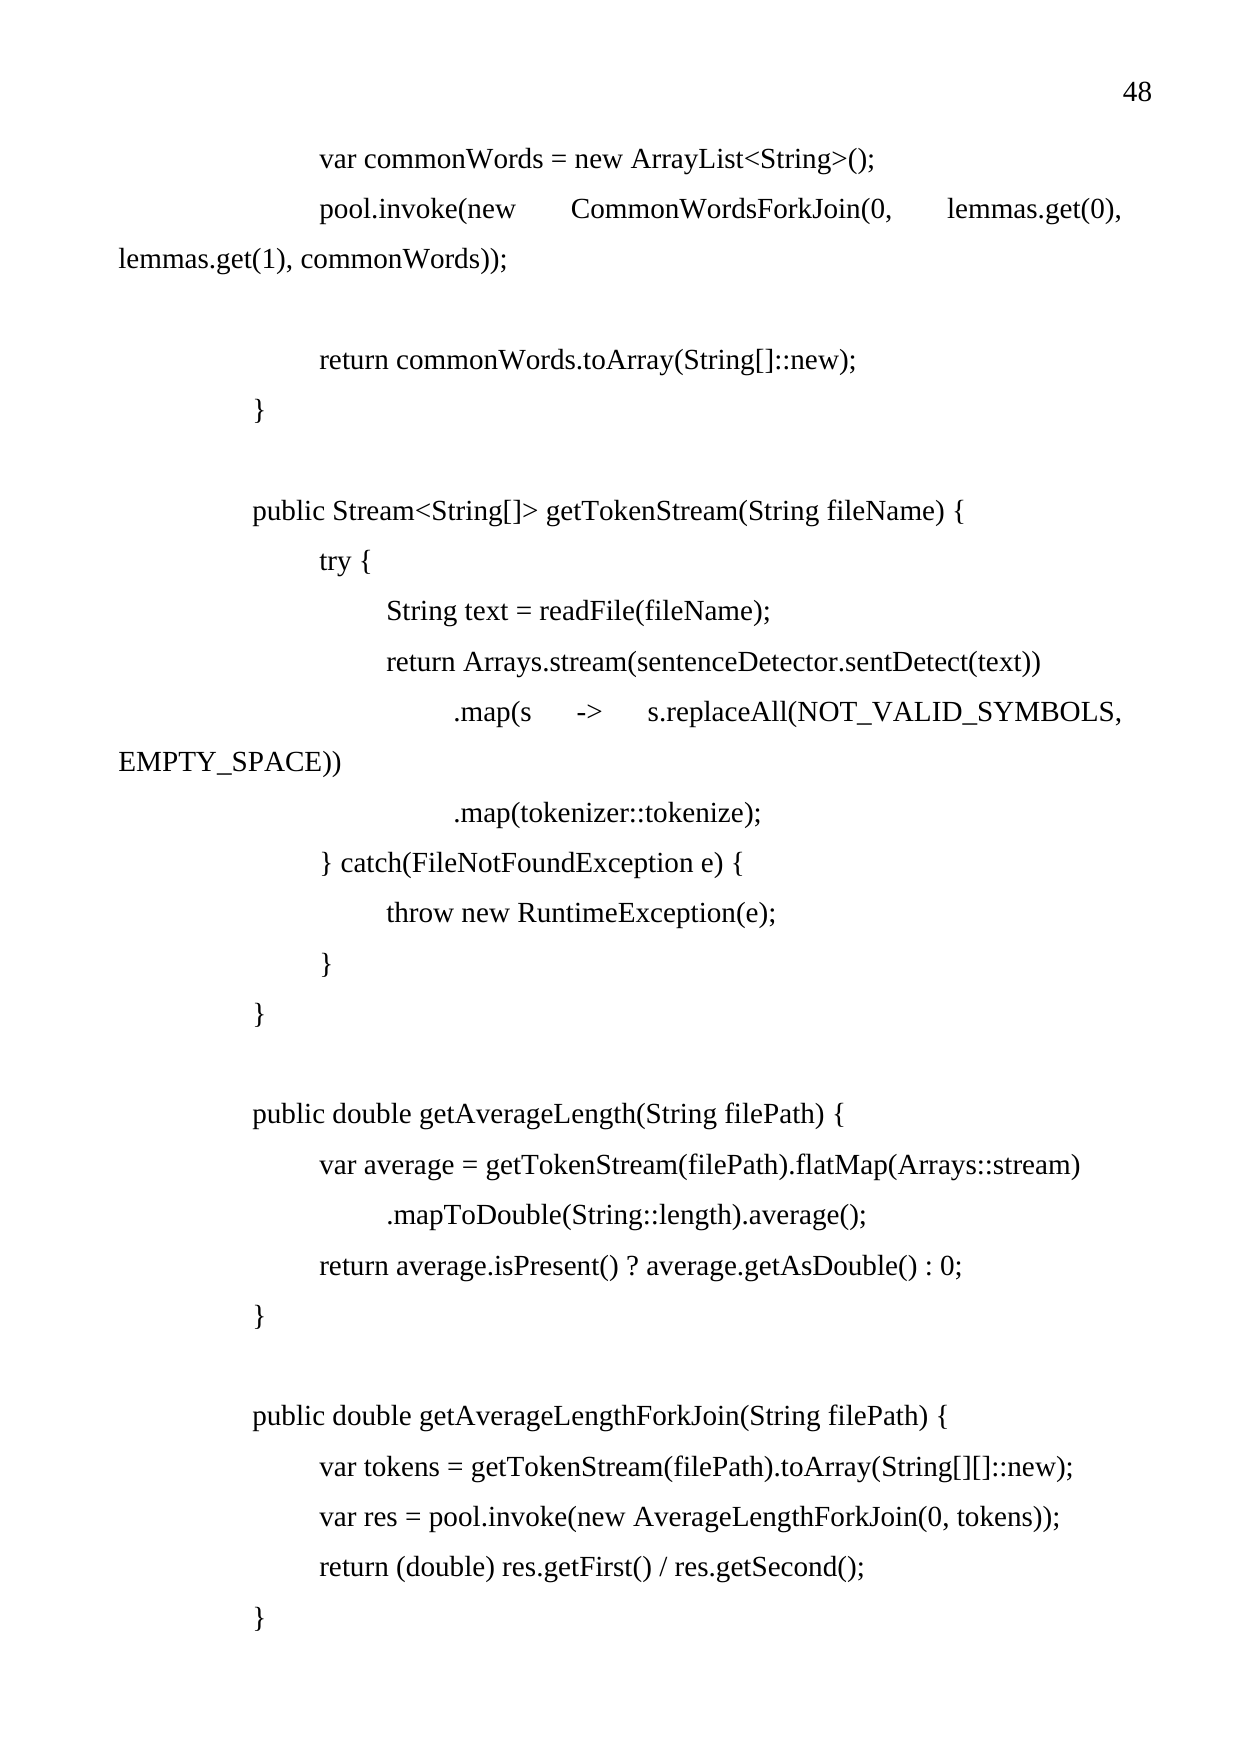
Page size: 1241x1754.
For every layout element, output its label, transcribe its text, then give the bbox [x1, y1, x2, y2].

text } [118, 946, 1122, 979]
text var commonWords = new ArrayList<String>(); [118, 141, 1122, 174]
text } [118, 1600, 1122, 1633]
text String text = readFile(fileName); [118, 593, 1122, 627]
text public double getAverageLengthForkJoin(String filePath) { [118, 1398, 1122, 1432]
text throw new RuntimeException(e); [118, 895, 1122, 929]
text .mapToDouble(String::length).average(); [118, 1197, 1122, 1231]
text var res = pool.invoke(new AverageLengthForkJoin(0, tokens)); [118, 1499, 1122, 1533]
text return commonWords.toArray(String[]::new); [118, 342, 1122, 376]
text } [118, 392, 1122, 426]
text } [118, 1298, 1122, 1331]
text public Stream<String[]> getTokenStream(String fileName) { [118, 493, 1122, 526]
text return (double) res.getFirst() / res.getSecond(); [118, 1549, 1122, 1583]
text try { [118, 543, 1122, 577]
text return average.isPresent() ? average.getAsDouble() : 0; [118, 1248, 1122, 1281]
text .map(s -> s.replaceAll(NOT_VALID_SYMBOLS, EMPTY_SPACE)) [118, 694, 1122, 778]
text var tokens = getTokenStream(filePath).toArray(String[][]::new); [118, 1449, 1122, 1482]
text var average = getTokenStream(filePath).flatMap(Arrays::stream) [118, 1147, 1122, 1181]
text .map(tokenizer::tokenize); [118, 795, 1122, 828]
text public double getAverageLength(String filePath) { [118, 1097, 1122, 1130]
text } [118, 996, 1122, 1029]
text } catch(FileNotFoundException e) { [118, 845, 1122, 879]
text return Arrays.stream(sentenceDetector.sentDetect(text)) [118, 644, 1122, 677]
text pool.invoke(new CommonWordsForkJoin(0, lemmas.get(0), lemmas.get(1), commonWords)); [118, 191, 1122, 275]
